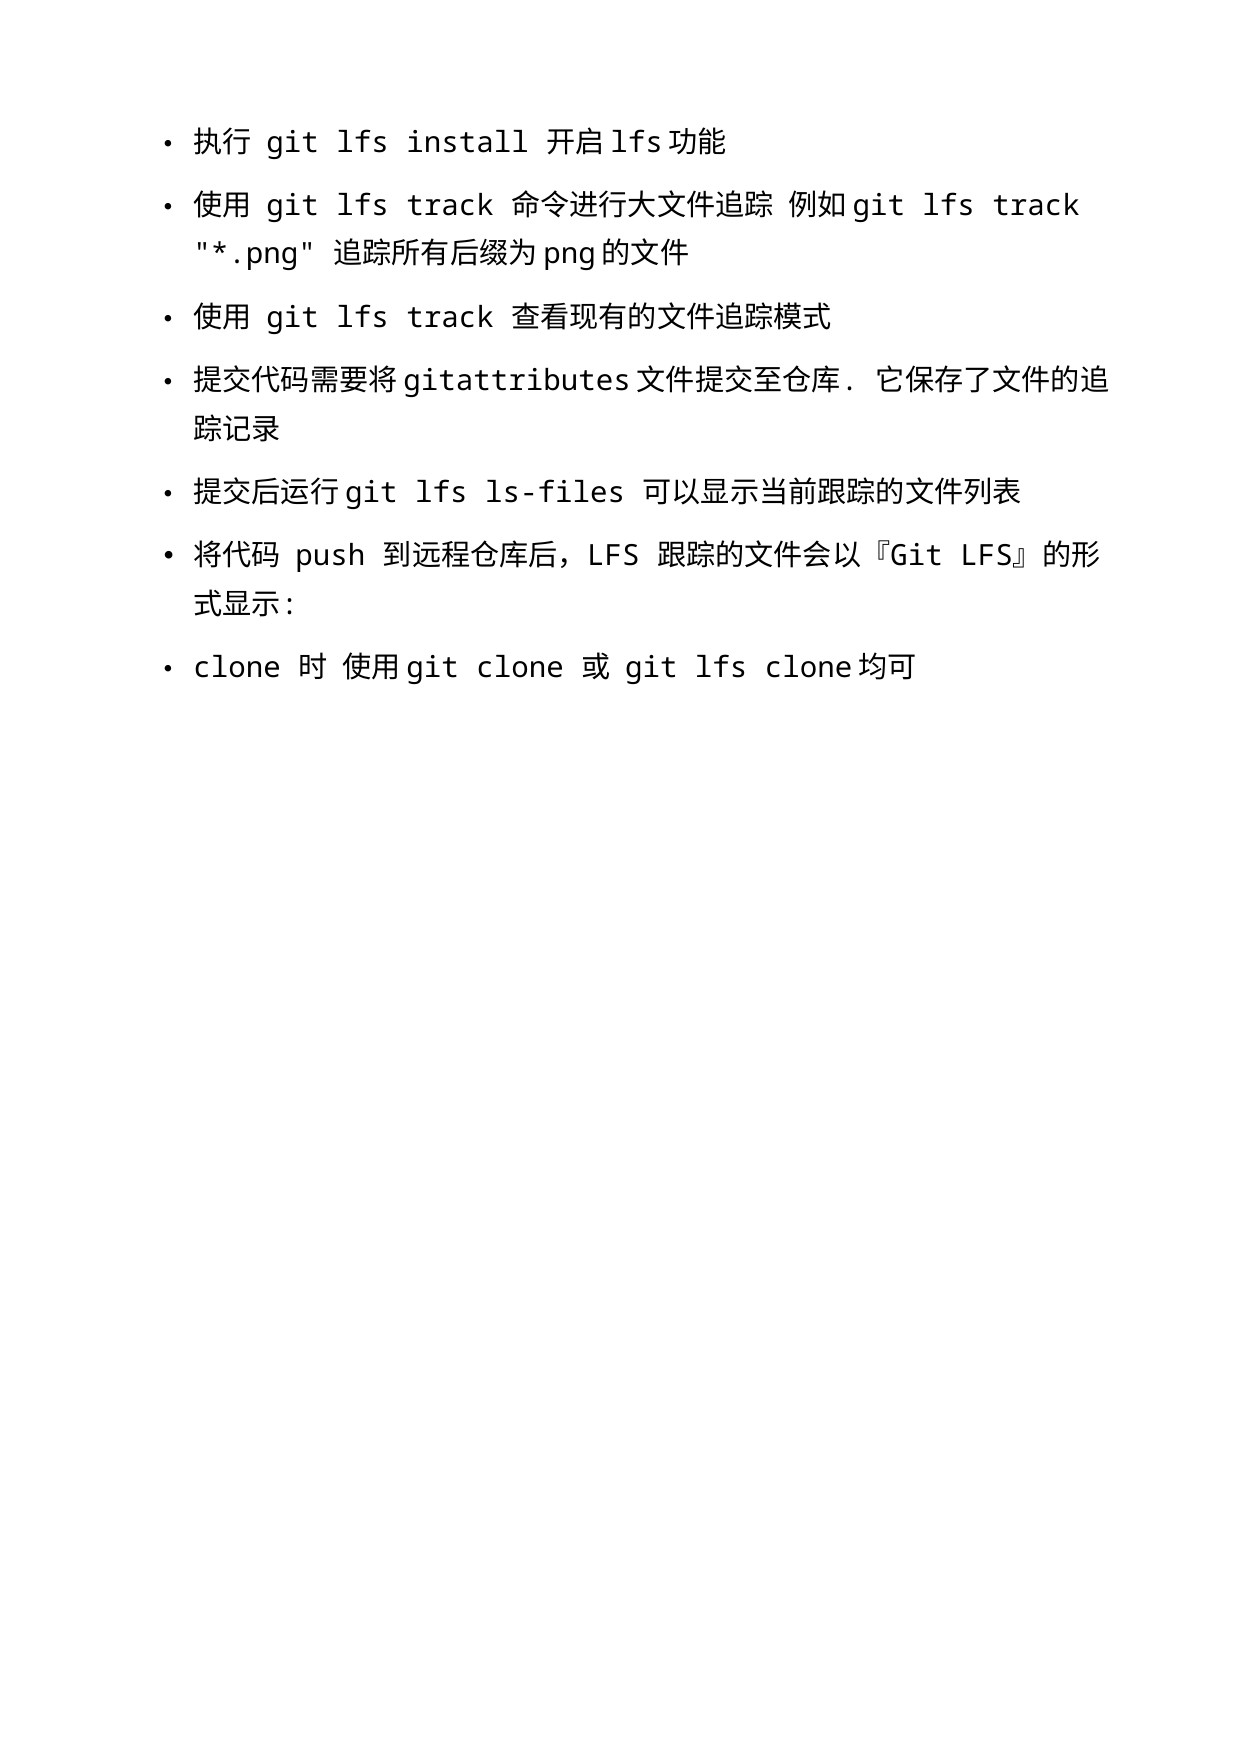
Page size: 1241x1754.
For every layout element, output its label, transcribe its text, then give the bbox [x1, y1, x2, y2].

list 提交后运行git lfs ls-files 可以显示当前跟踪的文件列表 [164, 468, 1122, 511]
list 执行 git lfs install 开启lfs功能 [164, 118, 1122, 161]
list 使用 git lfs track 查看现有的文件追踪模式 [164, 293, 1122, 336]
list 使用 git lfs track 命令进行大文件追踪 例如git lfs track "*.png" 追踪所有后缀为png的文件 [164, 181, 1122, 272]
list 将代码 push 到远程仓库后，LFS 跟踪的文件会以『Git LFS』的形式显示: [164, 532, 1122, 623]
list 提交代码需要将gitattributes文件提交至仓库. 它保存了文件的追踪记录 [164, 357, 1122, 448]
list clone 时 使用git clone 或 git lfs clone均可 [164, 644, 1122, 686]
